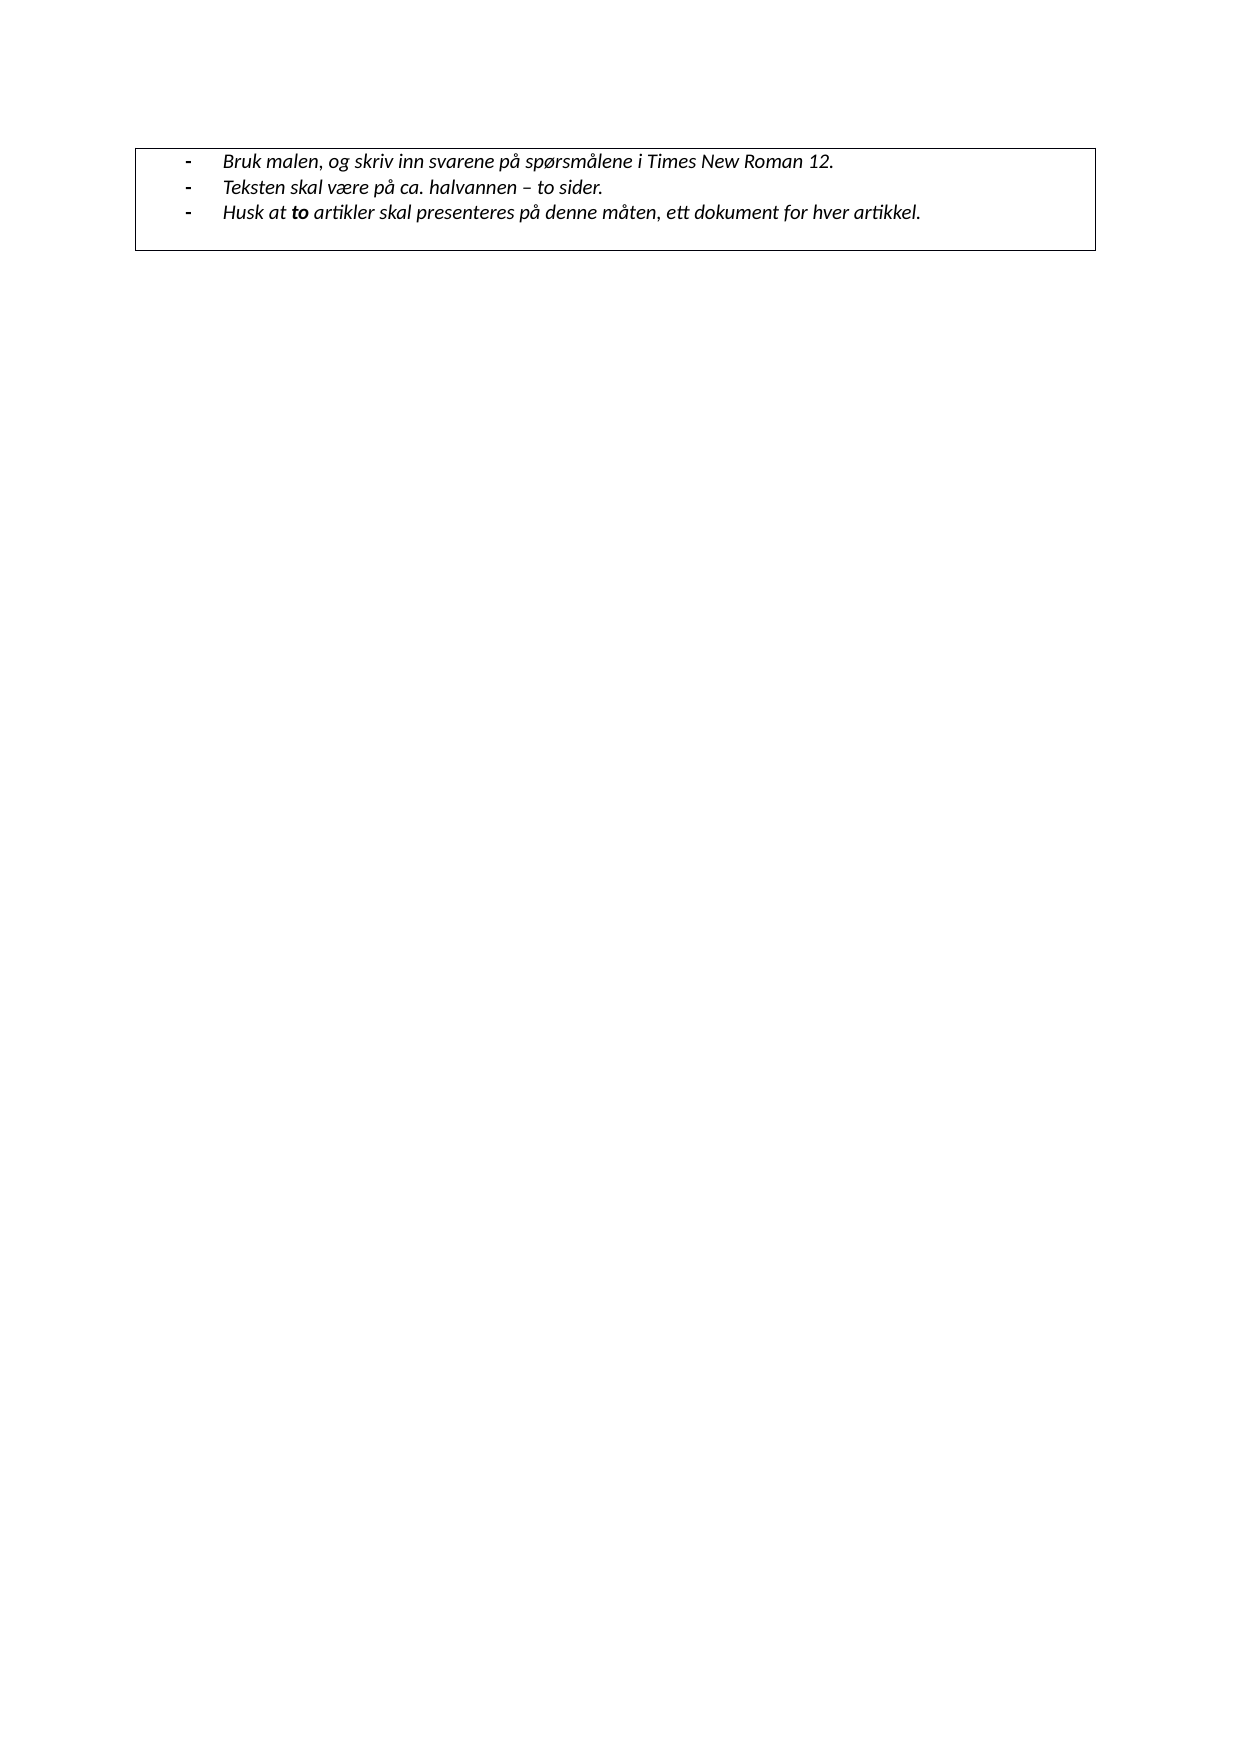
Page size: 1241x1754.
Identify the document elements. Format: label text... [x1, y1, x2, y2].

table_header Bruk malen, og skriv inn svarene på spørsmålene i Times New Roman 12. Teksten skal være på ca. halvannen – to sider. Husk at to artikler skal presenteres på denne måten, ett dokument for hver artikkel. [136, 149, 1095, 250]
